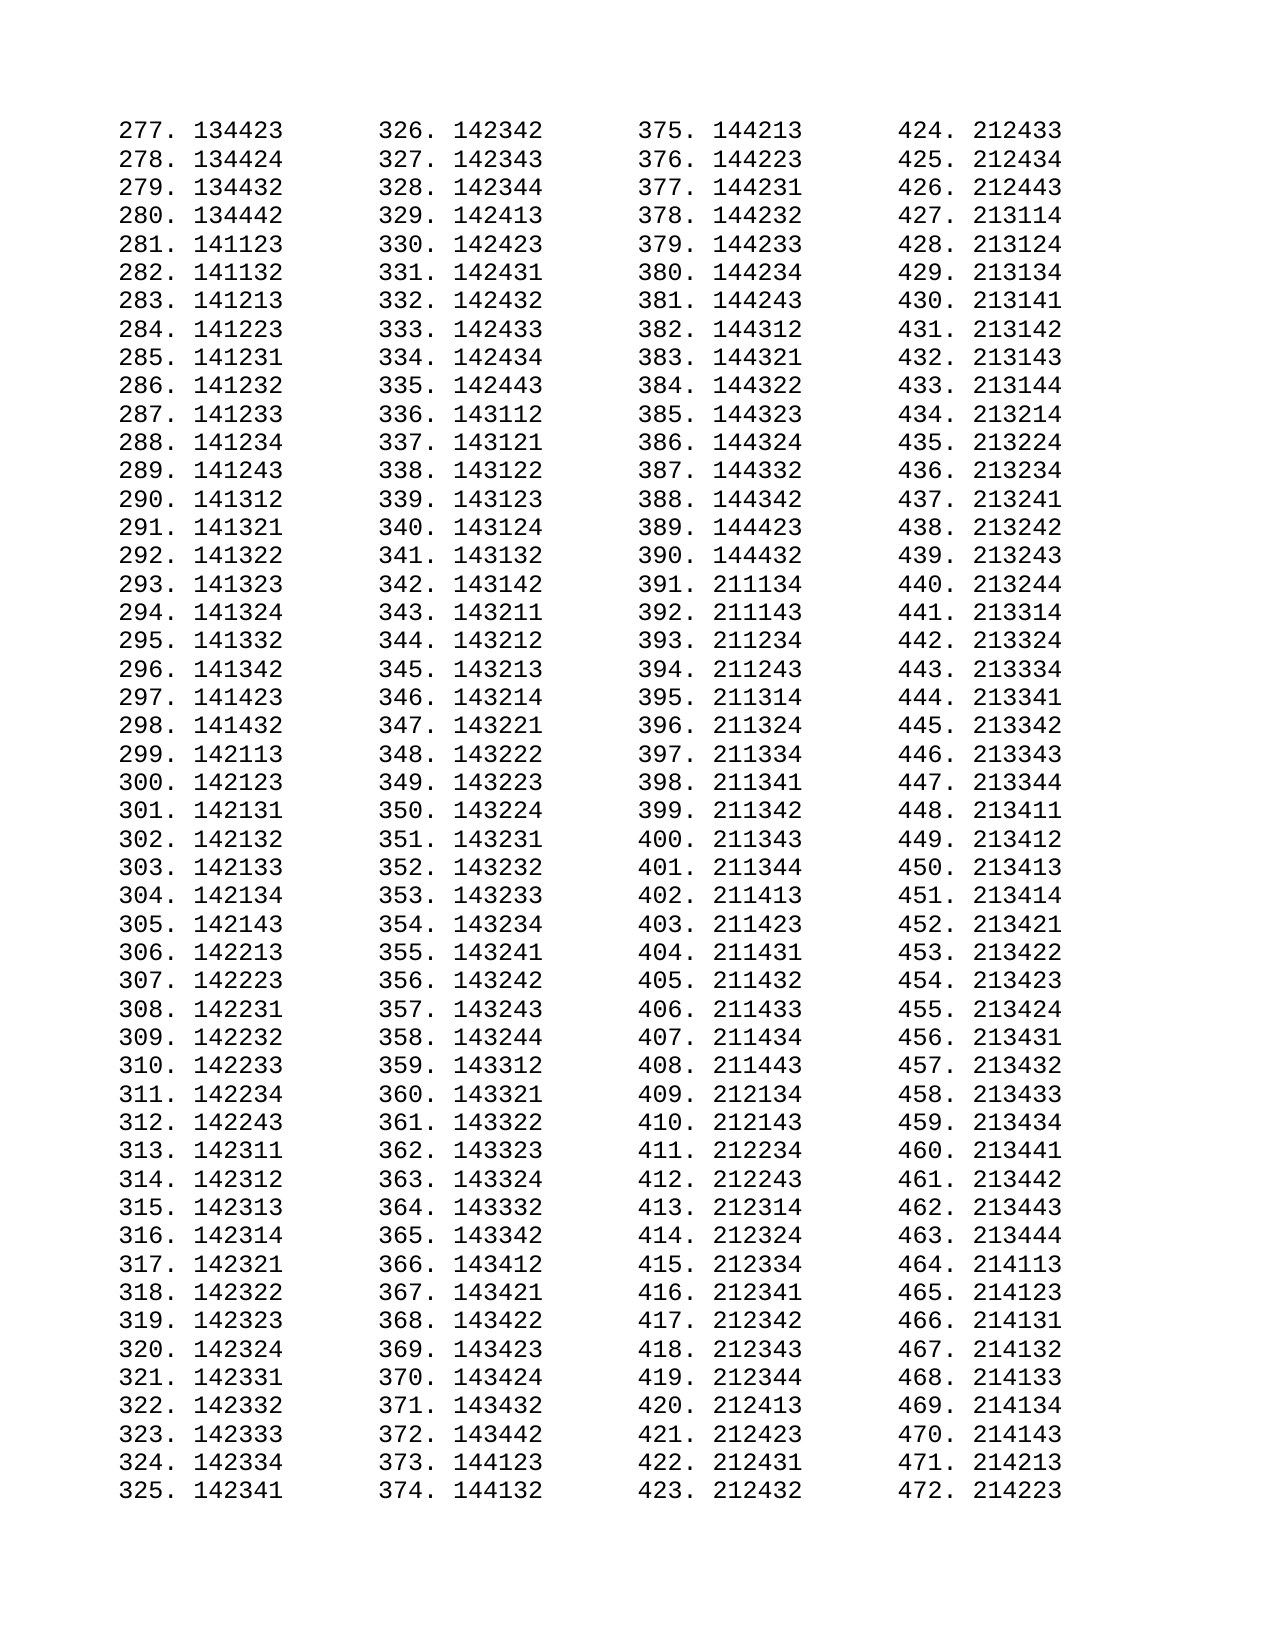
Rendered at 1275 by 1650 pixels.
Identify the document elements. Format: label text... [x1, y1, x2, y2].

text 444. 213341 [897, 685, 1157, 713]
text 365. 143342 [378, 1223, 637, 1251]
text 364. 143332 [378, 1195, 637, 1223]
text 421. 212423 [637, 1421, 897, 1450]
text 411. 212234 [637, 1138, 897, 1166]
text 397. 211334 [637, 741, 897, 770]
text 282. 141132 [118, 260, 378, 288]
text 456. 213431 [897, 1025, 1157, 1053]
text 374. 144132 [378, 1478, 637, 1506]
text 396. 211324 [637, 713, 897, 741]
text 441. 213314 [897, 600, 1157, 628]
text 447. 213344 [897, 770, 1157, 798]
text 424. 212433 [897, 118, 1157, 146]
text 353. 143233 [378, 883, 637, 911]
text 450. 213413 [897, 855, 1157, 883]
text 310. 142233 [118, 1053, 378, 1081]
text 385. 144323 [637, 401, 897, 430]
text 338. 143122 [378, 458, 637, 486]
text 440. 213244 [897, 571, 1157, 600]
text 323. 142333 [118, 1421, 378, 1450]
text 356. 143242 [378, 968, 637, 996]
text 311. 142234 [118, 1081, 378, 1110]
text 391. 211134 [637, 571, 897, 600]
text 297. 141423 [118, 685, 378, 713]
text 337. 143121 [378, 430, 637, 458]
text 279. 134432 [118, 175, 378, 203]
text 289. 141243 [118, 458, 378, 486]
text 452. 213421 [897, 911, 1157, 940]
text 380. 144234 [637, 260, 897, 288]
text 437. 213241 [897, 486, 1157, 515]
text 315. 142313 [118, 1195, 378, 1223]
text 352. 143232 [378, 855, 637, 883]
text 350. 143224 [378, 798, 637, 826]
text 286. 141232 [118, 373, 378, 401]
text 400. 211343 [637, 826, 897, 855]
text 410. 212143 [637, 1110, 897, 1138]
text 431. 213142 [897, 316, 1157, 345]
text 381. 144243 [637, 288, 897, 316]
text 314. 142312 [118, 1166, 378, 1195]
text 382. 144312 [637, 316, 897, 345]
text 373. 144123 [378, 1450, 637, 1478]
text 291. 141321 [118, 515, 378, 543]
text 435. 213224 [897, 430, 1157, 458]
text 312. 142243 [118, 1110, 378, 1138]
text 306. 142213 [118, 940, 378, 968]
text 379. 144233 [637, 231, 897, 260]
text 329. 142413 [378, 203, 637, 231]
text 351. 143231 [378, 826, 637, 855]
text 322. 142332 [118, 1393, 378, 1421]
text 277. 134423 [118, 118, 378, 146]
text 369. 143423 [378, 1336, 637, 1365]
text 348. 143222 [378, 741, 637, 770]
text 376. 144223 [637, 146, 897, 175]
text 296. 141342 [118, 656, 378, 685]
text 416. 212341 [637, 1280, 897, 1308]
text 446. 213343 [897, 741, 1157, 770]
text 302. 142132 [118, 826, 378, 855]
text 336. 143112 [378, 401, 637, 430]
text 408. 211443 [637, 1053, 897, 1081]
text 299. 142113 [118, 741, 378, 770]
text 292. 141322 [118, 543, 378, 571]
text 288. 141234 [118, 430, 378, 458]
text 318. 142322 [118, 1280, 378, 1308]
text 331. 142431 [378, 260, 637, 288]
text 451. 213414 [897, 883, 1157, 911]
text 343. 143211 [378, 600, 637, 628]
text 301. 142131 [118, 798, 378, 826]
text 345. 143213 [378, 656, 637, 685]
text 349. 143223 [378, 770, 637, 798]
text 346. 143214 [378, 685, 637, 713]
text 290. 141312 [118, 486, 378, 515]
text 454. 213423 [897, 968, 1157, 996]
text 320. 142324 [118, 1336, 378, 1365]
text 358. 143244 [378, 1025, 637, 1053]
text 398. 211341 [637, 770, 897, 798]
text 300. 142123 [118, 770, 378, 798]
text 378. 144232 [637, 203, 897, 231]
text 340. 143124 [378, 515, 637, 543]
text 295. 141332 [118, 628, 378, 656]
text 371. 143432 [378, 1393, 637, 1421]
text 359. 143312 [378, 1053, 637, 1081]
text 405. 211432 [637, 968, 897, 996]
text 342. 143142 [378, 571, 637, 600]
text 460. 213441 [897, 1138, 1157, 1166]
text 413. 212314 [637, 1195, 897, 1223]
text 339. 143123 [378, 486, 637, 515]
text 439. 213243 [897, 543, 1157, 571]
text 317. 142321 [118, 1251, 378, 1280]
text 406. 211433 [637, 996, 897, 1025]
text 387. 144332 [637, 458, 897, 486]
text 422. 212431 [637, 1450, 897, 1478]
text 412. 212243 [637, 1166, 897, 1195]
text 309. 142232 [118, 1025, 378, 1053]
text 459. 213434 [897, 1110, 1157, 1138]
text 404. 211431 [637, 940, 897, 968]
text 463. 213444 [897, 1223, 1157, 1251]
text 471. 214213 [897, 1450, 1157, 1478]
text 313. 142311 [118, 1138, 378, 1166]
text 305. 142143 [118, 911, 378, 940]
text 388. 144342 [637, 486, 897, 515]
text 448. 213411 [897, 798, 1157, 826]
text 453. 213422 [897, 940, 1157, 968]
text 368. 143422 [378, 1308, 637, 1336]
text 429. 213134 [897, 260, 1157, 288]
text 457. 213432 [897, 1053, 1157, 1081]
text 423. 212432 [637, 1478, 897, 1506]
text 414. 212324 [637, 1223, 897, 1251]
text 419. 212344 [637, 1365, 897, 1393]
text 464. 214113 [897, 1251, 1157, 1280]
text 442. 213324 [897, 628, 1157, 656]
text 366. 143412 [378, 1251, 637, 1280]
text 393. 211234 [637, 628, 897, 656]
text 316. 142314 [118, 1223, 378, 1251]
text 285. 141231 [118, 345, 378, 373]
text 395. 211314 [637, 685, 897, 713]
text 362. 143323 [378, 1138, 637, 1166]
text 383. 144321 [637, 345, 897, 373]
text 319. 142323 [118, 1308, 378, 1336]
text 392. 211143 [637, 600, 897, 628]
text 468. 214133 [897, 1365, 1157, 1393]
text 467. 214132 [897, 1336, 1157, 1365]
text 304. 142134 [118, 883, 378, 911]
text 443. 213334 [897, 656, 1157, 685]
text 415. 212334 [637, 1251, 897, 1280]
text 458. 213433 [897, 1081, 1157, 1110]
text 449. 213412 [897, 826, 1157, 855]
text 402. 211413 [637, 883, 897, 911]
text 360. 143321 [378, 1081, 637, 1110]
text 462. 213443 [897, 1195, 1157, 1223]
text 357. 143243 [378, 996, 637, 1025]
text 324. 142334 [118, 1450, 378, 1478]
text 428. 213124 [897, 231, 1157, 260]
text 333. 142433 [378, 316, 637, 345]
text 355. 143241 [378, 940, 637, 968]
text 465. 214123 [897, 1280, 1157, 1308]
text 347. 143221 [378, 713, 637, 741]
text 375. 144213 [637, 118, 897, 146]
text 417. 212342 [637, 1308, 897, 1336]
text 363. 143324 [378, 1166, 637, 1195]
text 298. 141432 [118, 713, 378, 741]
text 470. 214143 [897, 1421, 1157, 1450]
text 432. 213143 [897, 345, 1157, 373]
text 407. 211434 [637, 1025, 897, 1053]
text 472. 214223 [897, 1478, 1157, 1506]
text 372. 143442 [378, 1421, 637, 1450]
text 303. 142133 [118, 855, 378, 883]
text 367. 143421 [378, 1280, 637, 1308]
text 278. 134424 [118, 146, 378, 175]
text 330. 142423 [378, 231, 637, 260]
text 418. 212343 [637, 1336, 897, 1365]
text 280. 134442 [118, 203, 378, 231]
text 334. 142434 [378, 345, 637, 373]
text 287. 141233 [118, 401, 378, 430]
text 426. 212443 [897, 175, 1157, 203]
text 469. 214134 [897, 1393, 1157, 1421]
text 341. 143132 [378, 543, 637, 571]
text 425. 212434 [897, 146, 1157, 175]
text 386. 144324 [637, 430, 897, 458]
text 461. 213442 [897, 1166, 1157, 1195]
text 361. 143322 [378, 1110, 637, 1138]
text 354. 143234 [378, 911, 637, 940]
text 399. 211342 [637, 798, 897, 826]
text 401. 211344 [637, 855, 897, 883]
text 466. 214131 [897, 1308, 1157, 1336]
text 427. 213114 [897, 203, 1157, 231]
text 390. 144432 [637, 543, 897, 571]
text 434. 213214 [897, 401, 1157, 430]
text 283. 141213 [118, 288, 378, 316]
text 370. 143424 [378, 1365, 637, 1393]
text 403. 211423 [637, 911, 897, 940]
text 321. 142331 [118, 1365, 378, 1393]
text 327. 142343 [378, 146, 637, 175]
text 445. 213342 [897, 713, 1157, 741]
text 325. 142341 [118, 1478, 378, 1506]
text 281. 141123 [118, 231, 378, 260]
text 394. 211243 [637, 656, 897, 685]
text 328. 142344 [378, 175, 637, 203]
text 326. 142342 [378, 118, 637, 146]
text 307. 142223 [118, 968, 378, 996]
text 294. 141324 [118, 600, 378, 628]
text 420. 212413 [637, 1393, 897, 1421]
text 284. 141223 [118, 316, 378, 345]
text 409. 212134 [637, 1081, 897, 1110]
text 436. 213234 [897, 458, 1157, 486]
text 455. 213424 [897, 996, 1157, 1025]
text 332. 142432 [378, 288, 637, 316]
text 389. 144423 [637, 515, 897, 543]
text 430. 213141 [897, 288, 1157, 316]
text 438. 213242 [897, 515, 1157, 543]
text 344. 143212 [378, 628, 637, 656]
text 377. 144231 [637, 175, 897, 203]
text 384. 144322 [637, 373, 897, 401]
text 433. 213144 [897, 373, 1157, 401]
text 308. 142231 [118, 996, 378, 1025]
text 293. 141323 [118, 571, 378, 600]
text 335. 142443 [378, 373, 637, 401]
